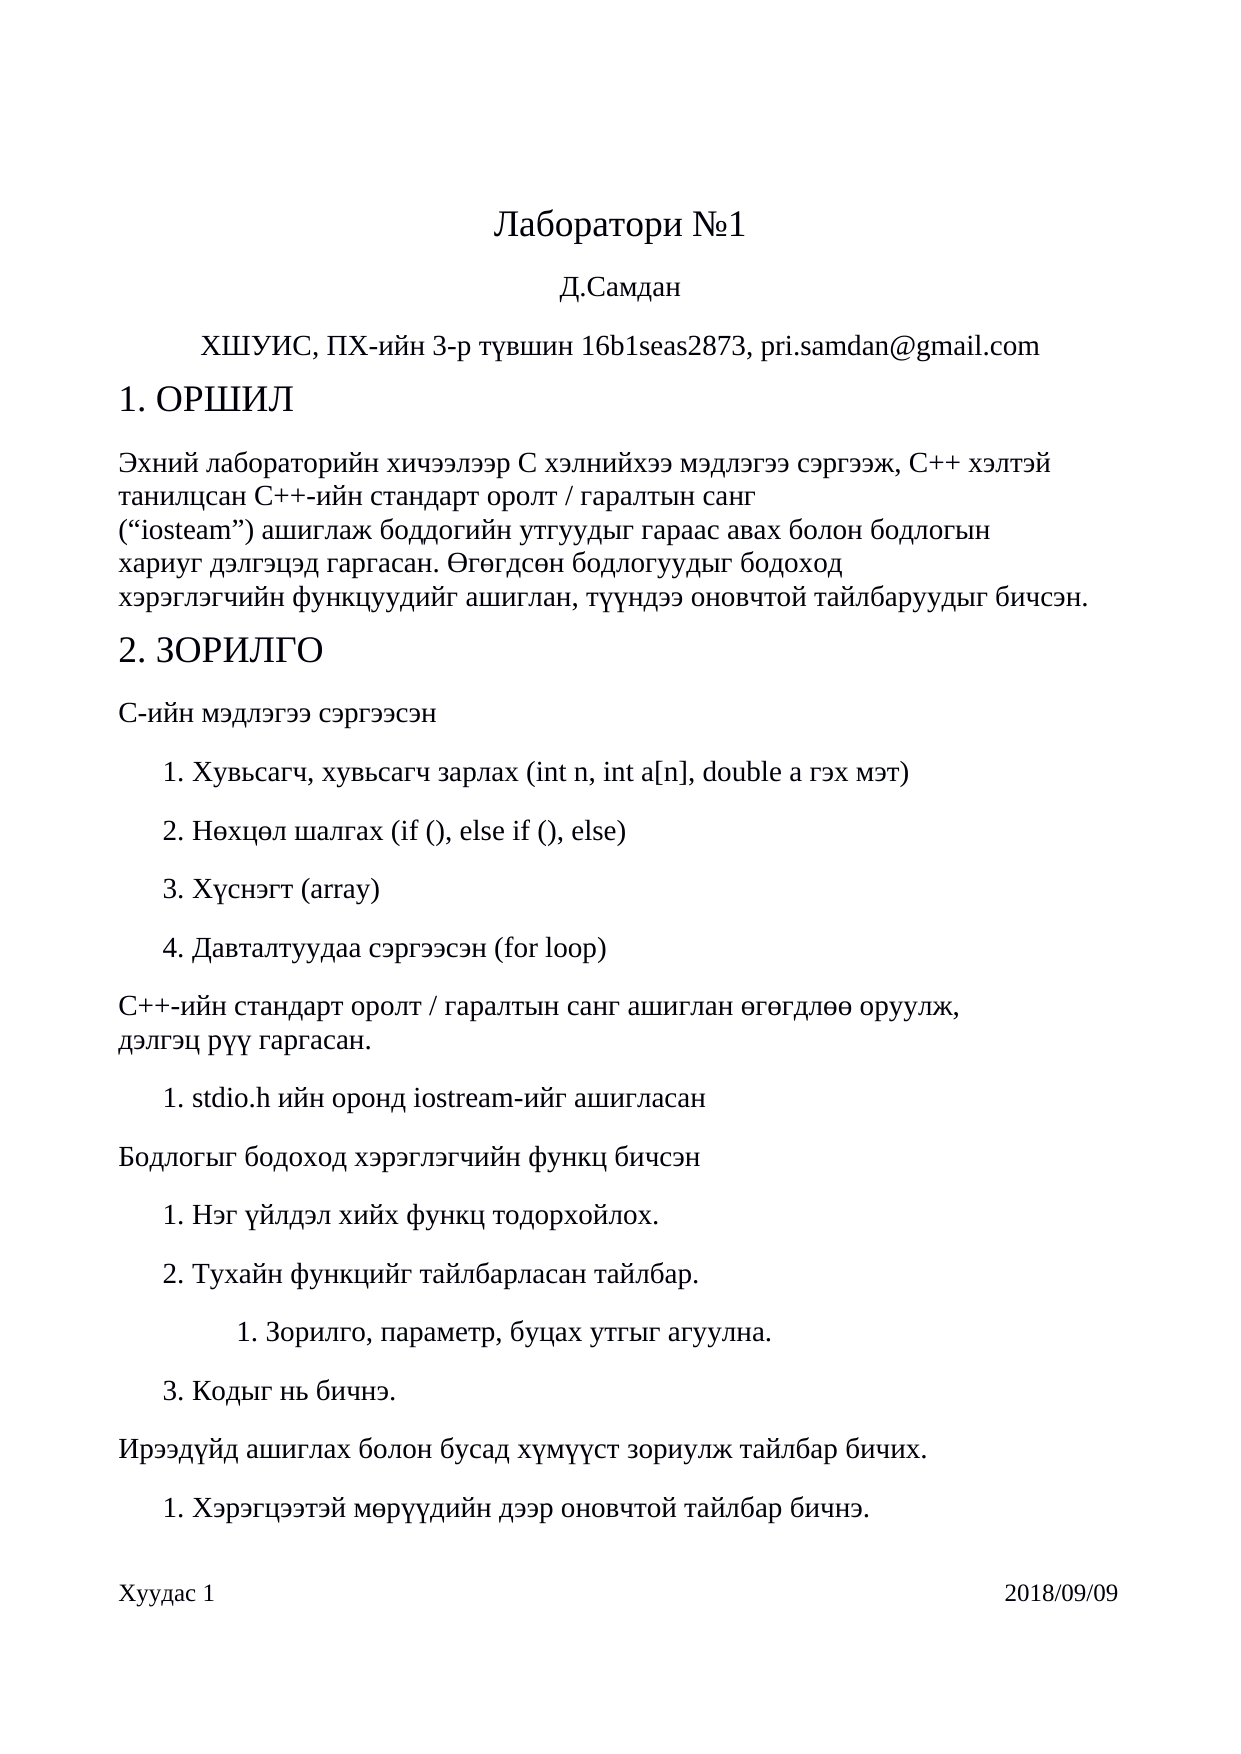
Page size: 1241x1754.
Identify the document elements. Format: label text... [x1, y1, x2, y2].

list Нэг үйлдэл хийх функц тодорхойлох. [162, 1197, 1122, 1231]
text ХШУИС, ПХ-ийн 3-р түвшин 16b1seas2873, pri.samdan@gmail.com [118, 328, 1122, 362]
text Бодлогыг бодоход хэрэглэгчийн функц бичсэн [118, 1139, 1122, 1172]
subtitle 1. ОРШИЛ [118, 377, 1122, 420]
text C++-ийн стандарт оролт / гаралтын санг ашиглан өгөгдлөө оруулж, дэлгэц рүү гаргасан. [118, 988, 1122, 1055]
list Хүснэгт (array) [162, 871, 1122, 905]
list Хэрэгцээтэй мөрүүдийн дээр оновчтой тайлбар бичнэ. [162, 1490, 1122, 1524]
list Давталтуудаа сэргээсэн (for loop) [162, 930, 1122, 963]
list Нөхцөл шалгах (if (), else if (), else) [162, 813, 1122, 846]
text Ирээдүйд ашиглах болон бусад хүмүүст зориулж тайлбар бичих. [118, 1432, 1122, 1465]
subtitle Лаборатори №1 [118, 201, 1122, 244]
list Тухайн функцийг тайлбарласан тайлбар. [162, 1256, 1122, 1289]
list stdio.h ийн оронд iostream-ийг ашигласан [162, 1080, 1122, 1114]
subtitle 2. ЗОРИЛГО [118, 627, 1122, 671]
list Зорилго, параметр, буцах утгыг агуулна. [236, 1314, 1122, 1348]
text C-ийн мэдлэгээ сэргээсэн [118, 696, 1122, 729]
list Хувьсагч, хувьсагч зарлах (int n, int a[n], double a гэх мэт) [162, 754, 1122, 788]
text Д.Самдан [118, 269, 1122, 303]
text Эхний лабораторийн хичээлээр C хэлнийхээ мэдлэгээ сэргээж, C++ хэлтэй танилцсан С++-ийн стандарт оролт / гаралтын санг (“iosteam”) ашиглаж боддогийн утгуудыг гараас авах болон бодлогын хариуг дэлгэцэд гаргасан. Өгөгдсөн бодлогуудыг бодоход хэрэглэгчийн функцуудийг ашиглан, түүндээ оновчтой тайлбаруудыг бичсэн. [118, 445, 1122, 612]
list Кодыг нь бичнэ. [162, 1373, 1122, 1407]
